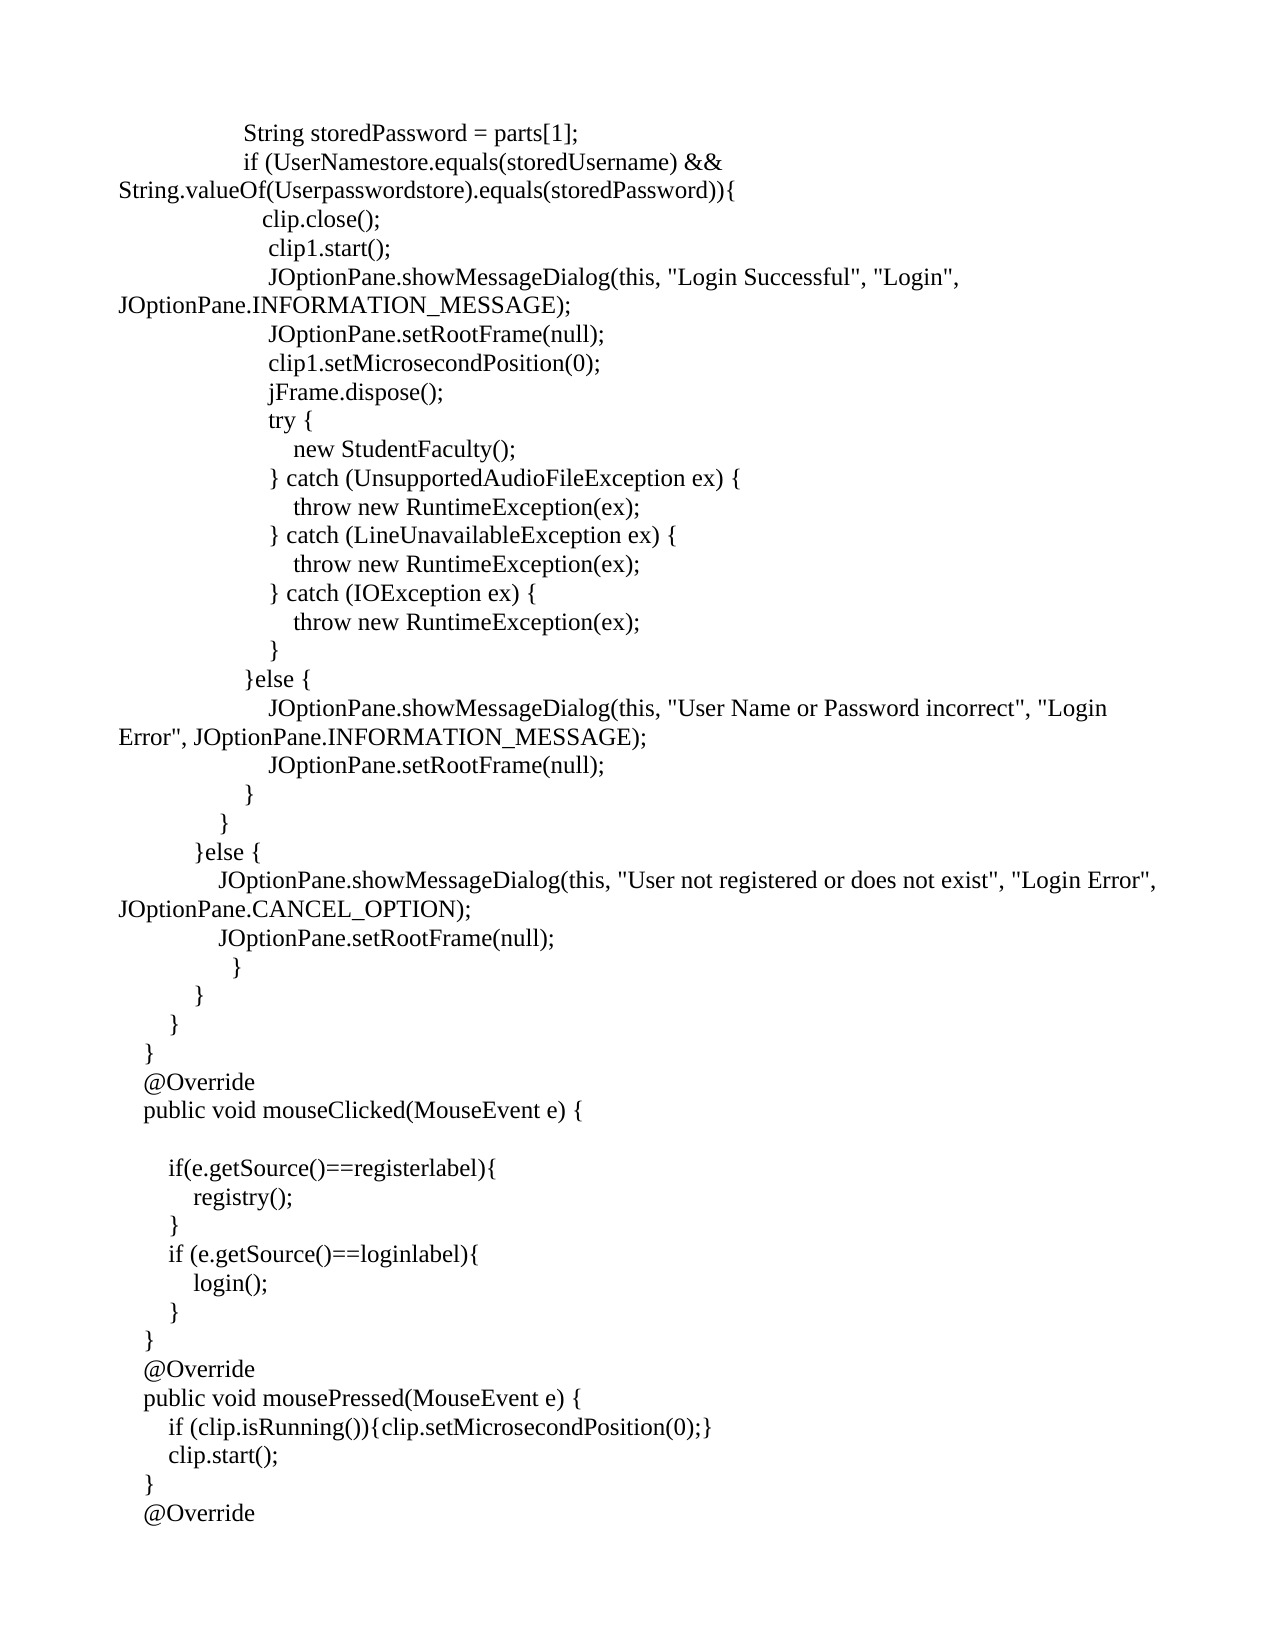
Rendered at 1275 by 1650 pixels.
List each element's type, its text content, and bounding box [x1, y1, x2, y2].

text @Override [118, 1498, 1157, 1527]
text jFrame.dispose(); [118, 377, 1157, 406]
text throw new RuntimeException(ex); [118, 549, 1157, 578]
text clip1.setMicrosecondPosition(0); [118, 348, 1157, 377]
text } [118, 1469, 1157, 1498]
text } catch (IOException ex) { [118, 578, 1157, 607]
text } [118, 779, 1157, 808]
text if (UserNamestore.equals(storedUsername) && String.valueOf(Userpasswordstore).equals(storedPassword)){ [118, 147, 1157, 204]
text login(); [118, 1268, 1157, 1297]
text } [118, 636, 1157, 664]
text }else { [118, 664, 1157, 693]
text JOptionPane.showMessageDialog(this, "Login Successful", "Login", JOptionPane.INFORMATION_MESSAGE); [118, 262, 1157, 319]
text @Override [118, 1067, 1157, 1096]
text public void mousePressed(MouseEvent e) { [118, 1383, 1157, 1412]
text JOptionPane.setRootFrame(null); [118, 923, 1157, 952]
text if (e.getSource()==loginlabel){ [118, 1239, 1157, 1268]
text if (clip.isRunning()){clip.setMicrosecondPosition(0);} [118, 1412, 1157, 1441]
text } [118, 1009, 1157, 1038]
text String storedPassword = parts[1]; [118, 118, 1157, 147]
text } [118, 808, 1157, 837]
text if(e.getSource()==registerlabel){ [118, 1153, 1157, 1182]
text registry(); [118, 1182, 1157, 1211]
text clip.start(); [118, 1441, 1157, 1469]
text new StudentFaculty(); [118, 434, 1157, 463]
text public void mouseClicked(MouseEvent e) { [118, 1096, 1157, 1124]
text clip.close(); [118, 204, 1157, 233]
text } [118, 1297, 1157, 1326]
text } [118, 1326, 1157, 1354]
text } [118, 1038, 1157, 1067]
text JOptionPane.showMessageDialog(this, "User not registered or does not exist", "Login Error", JOptionPane.CANCEL_OPTION); [118, 866, 1157, 923]
text }else { [118, 837, 1157, 866]
text throw new RuntimeException(ex); [118, 492, 1157, 521]
text JOptionPane.showMessageDialog(this, "User Name or Password incorrect", "Login Error", JOptionPane.INFORMATION_MESSAGE); [118, 693, 1157, 751]
text try { [118, 406, 1157, 434]
text JOptionPane.setRootFrame(null); [118, 751, 1157, 779]
text JOptionPane.setRootFrame(null); [118, 319, 1157, 348]
text } [118, 981, 1157, 1009]
text } catch (LineUnavailableException ex) { [118, 521, 1157, 549]
text throw new RuntimeException(ex); [118, 607, 1157, 636]
text @Override [118, 1354, 1157, 1383]
text } [118, 952, 1157, 981]
text } catch (UnsupportedAudioFileException ex) { [118, 463, 1157, 492]
text clip1.start(); [118, 233, 1157, 262]
text } [118, 1211, 1157, 1239]
